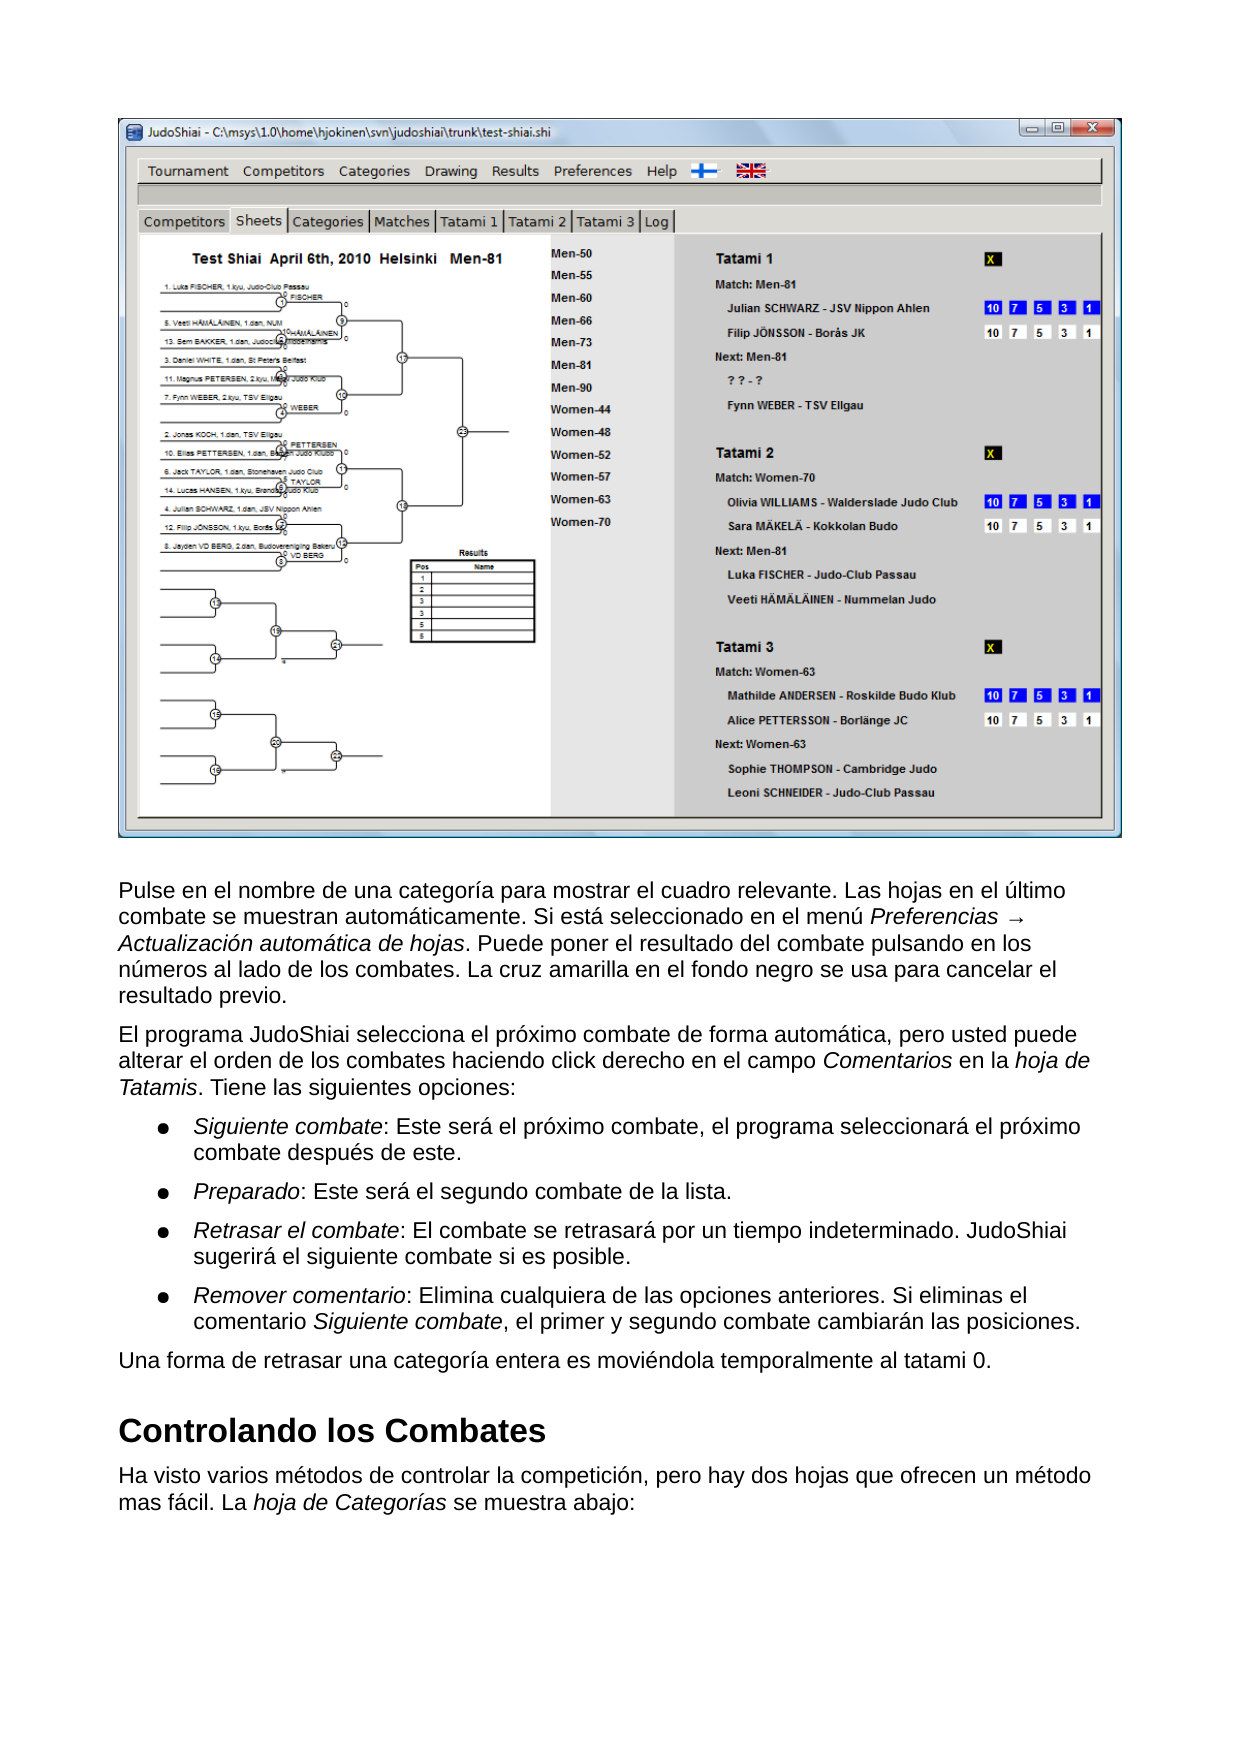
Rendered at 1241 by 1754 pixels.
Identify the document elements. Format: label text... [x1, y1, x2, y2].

text El programa JudoShiai selecciona el próximo combate de forma automática, pero usted puede alterar el orden de los combates haciendo click derecho en el campo Comentarios en la hoja de Tatamis. Tiene las siguientes opciones: [118, 1021, 1122, 1100]
list Preparado: Este será el segundo combate de la lista. [156, 1178, 1122, 1204]
list Remover comentario: Elimina cualquiera de las opciones anteriores. Si eliminas el comentario Siguiente combate, el primer y segundo combate cambiarán las posiciones. [156, 1282, 1122, 1334]
picture [118, 118, 1122, 838]
list Retrasar el combate: El combate se retrasará por un tiempo indeterminado. JudoShiai sugerirá el siguiente combate si es posible. [156, 1217, 1122, 1269]
text Ha visto varios métodos de controlar la competición, pero hay dos hojas que ofrecen un método mas fácil. La hoja de Categorías se muestra abajo: [118, 1462, 1122, 1515]
text Pulse en el nombre de una categoría para mostrar el cuadro relevante. Las hojas en el último combate se muestran automáticamente. Si está seleccionado en el menú Preferencias → Actualización automática de hojas. Puede poner el resultado del combate pulsando en los números al lado de los combates. La cruz amarilla en el fondo negro se usa para cancelar el resultado previo. [118, 877, 1122, 1008]
subtitle Controlando los Combates [118, 1411, 1122, 1449]
text Una forma de retrasar una categoría entera es moviéndola temporalmente al tatami 0. [118, 1347, 1122, 1373]
list Siguiente combate: Este será el próximo combate, el programa seleccionará el próximo combate después de este. [156, 1113, 1122, 1165]
